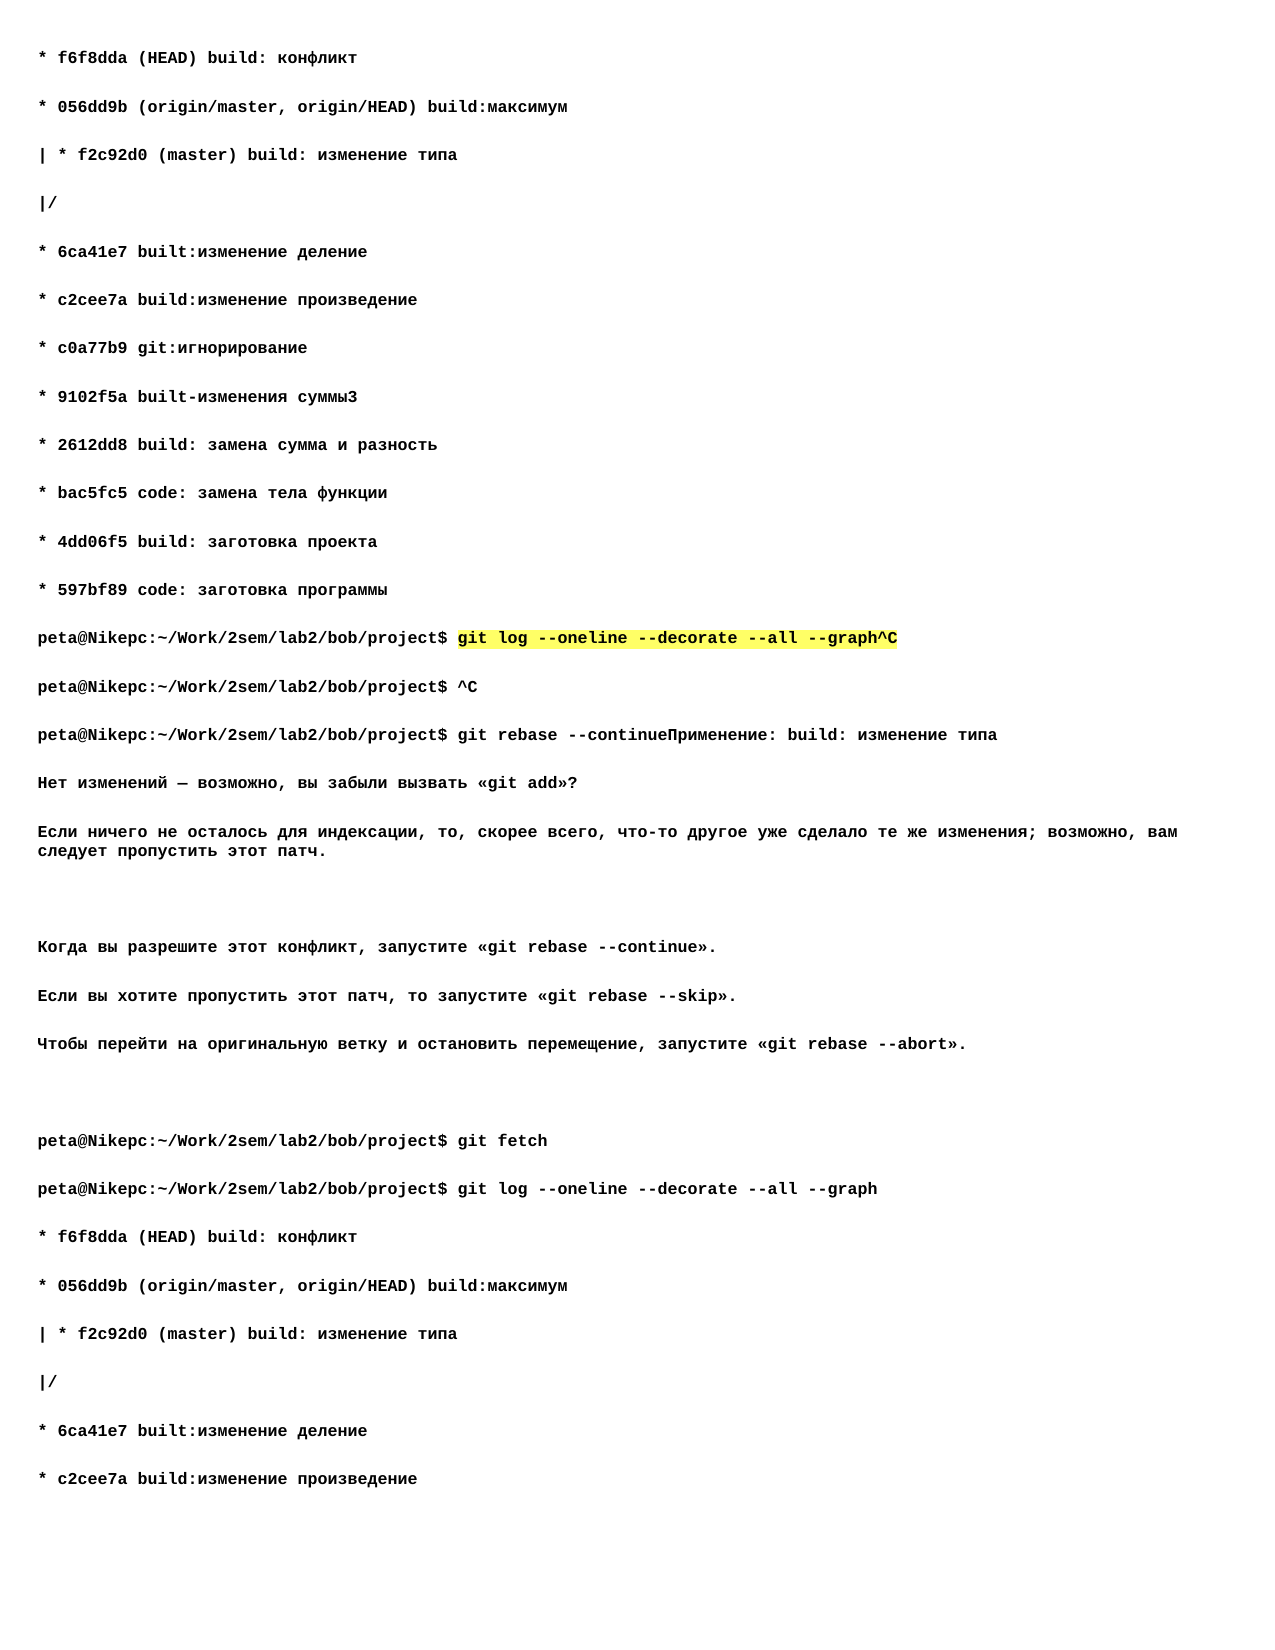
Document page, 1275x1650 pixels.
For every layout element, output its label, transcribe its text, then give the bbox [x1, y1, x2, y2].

text |/ [37, 1374, 1236, 1393]
text * c2cee7a build:изменение произведение [37, 1471, 1236, 1489]
text * c2cee7a build:изменение произведение [37, 292, 1236, 311]
text * 4dd06f5 build: заготовка проекта [37, 533, 1236, 552]
text Чтобы перейти на оригинальную ветку и остановить перемещение, запустите «git rebase --abort». [37, 1036, 1236, 1054]
text |/ [37, 195, 1236, 214]
text * 056dd9b (origin/master, origin/HEAD) build:максимум [37, 1277, 1236, 1296]
text peta@Nikepc:~/Work/2sem/lab2/bob/project$ git fetch [37, 1132, 1236, 1151]
text * 2612dd8 build: замена сумма и разность [37, 437, 1236, 456]
text * bac5fc5 code: замена тела функции [37, 485, 1236, 504]
text peta@Nikepc:~/Work/2sem/lab2/bob/project$ git log --oneline --decorate --all --graph [37, 1181, 1236, 1199]
text peta@Nikepc:~/Work/2sem/lab2/bob/project$ ^C [37, 678, 1236, 697]
text * f6f8dda (HEAD) build: конфликт [37, 1229, 1236, 1248]
text | * f2c92d0 (master) build: изменение типа [37, 1326, 1236, 1344]
text Когда вы разрешите этот конфликт, запустите «git rebase --continue». [37, 939, 1236, 958]
text peta@Nikepc:~/Work/2sem/lab2/bob/project$ git log --oneline --decorate --all --graph^C [37, 630, 1236, 649]
text * f6f8dda (HEAD) build: конфликт [37, 50, 1236, 69]
text peta@Nikepc:~/Work/2sem/lab2/bob/project$ git rebase --continueПрименение: build: изменение типа [37, 727, 1236, 746]
text * 9102f5a built-изменения суммы3 [37, 388, 1236, 407]
text * 6ca41e7 built:изменение деление [37, 1422, 1236, 1441]
text * 056dd9b (origin/master, origin/HEAD) build:максимум [37, 98, 1236, 117]
text Если вы хотите пропустить этот патч, то запустите «git rebase --skip». [37, 987, 1236, 1006]
text * 597bf89 code: заготовка программы [37, 582, 1236, 601]
text | * f2c92d0 (master) build: изменение типа [37, 147, 1236, 166]
text * 6ca41e7 built:изменение деление [37, 243, 1236, 262]
text * c0a77b9 git:игнорирование [37, 340, 1236, 359]
text Нет изменений — возможно, вы забыли вызвать «git add»? [37, 775, 1236, 794]
text Если ничего не осталось для индексации, то, скорее всего, что-то другое уже сделало те же изменения; возможно, вам следует пропустить этот патч. [37, 823, 1236, 861]
